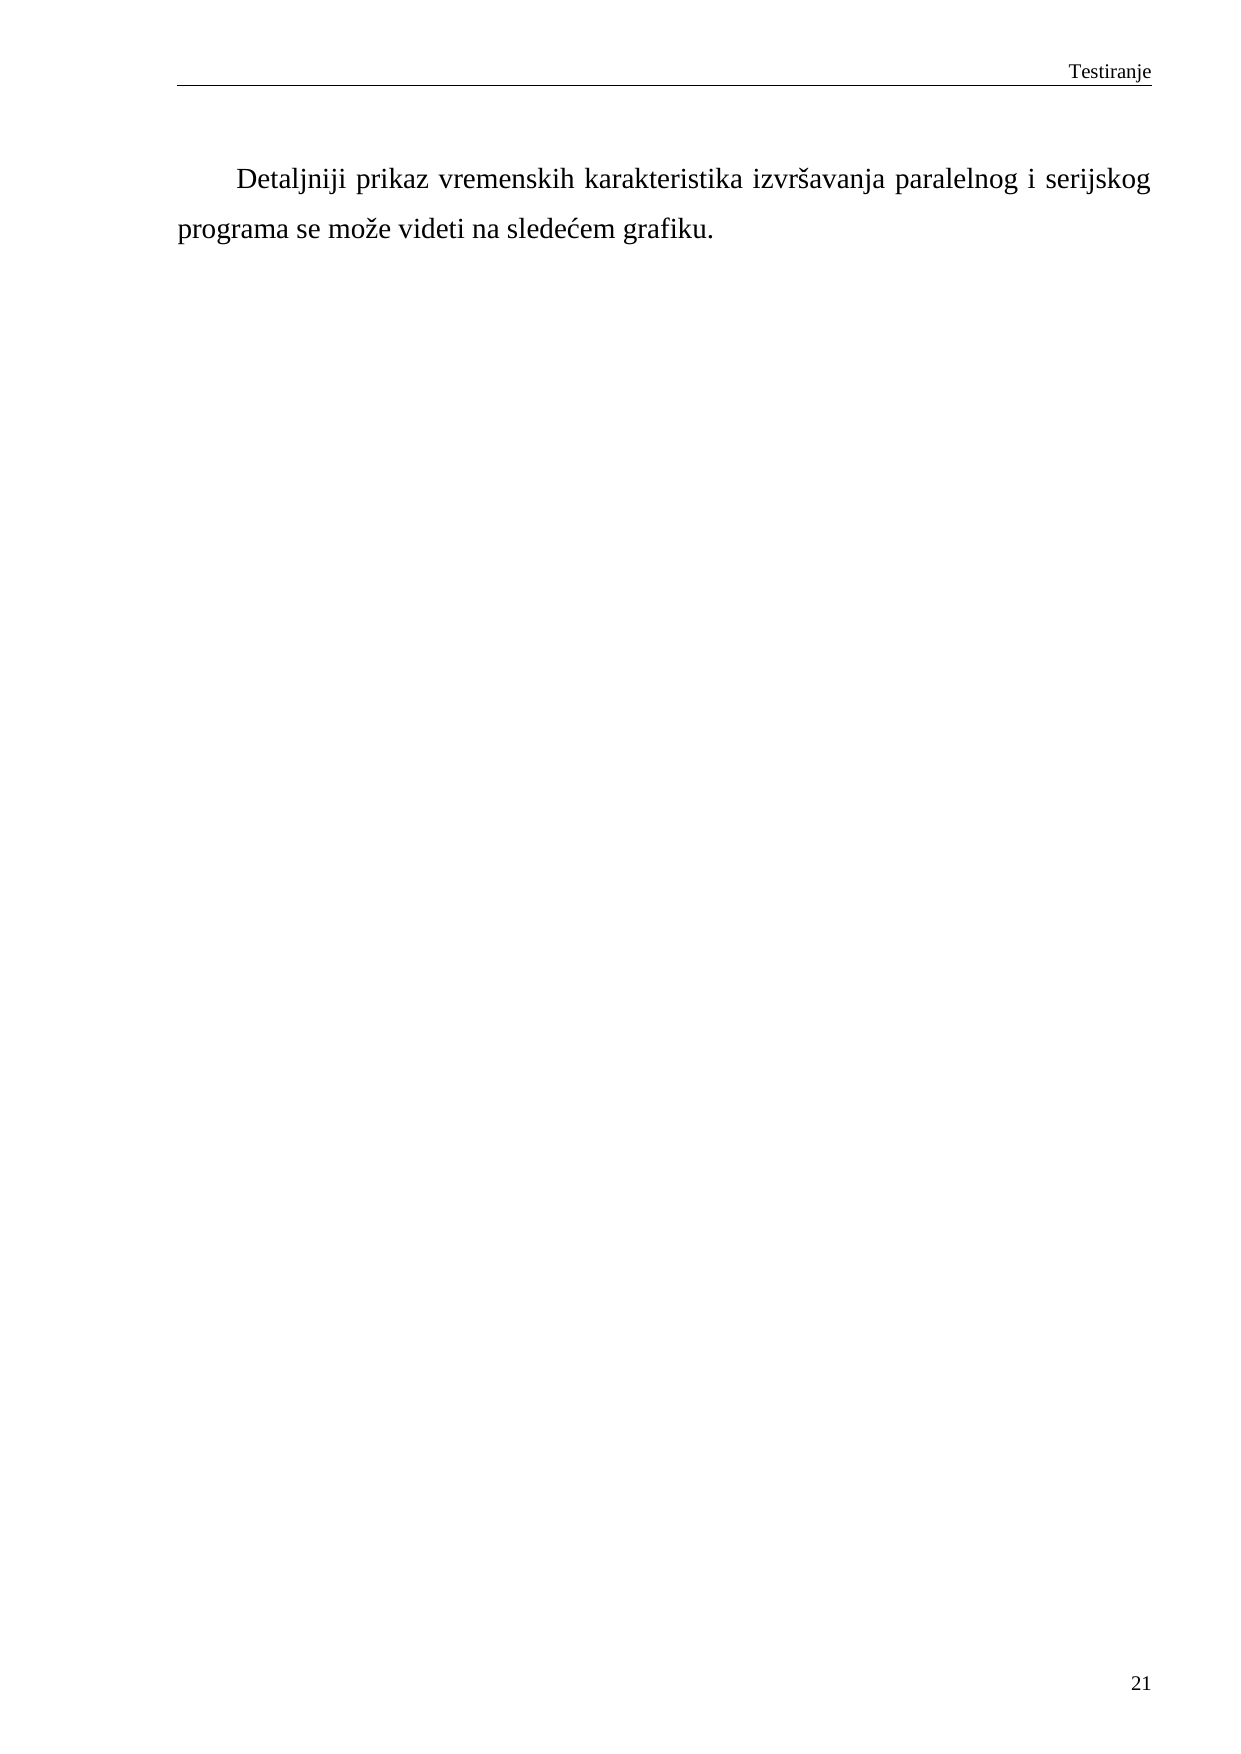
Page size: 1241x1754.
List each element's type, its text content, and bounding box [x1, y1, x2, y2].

text Detaljniji prikaz vremenskih karakteristika izvršavanja paralelnog i serijskog programa se može videti na sledećem grafiku. [177, 161, 1152, 245]
